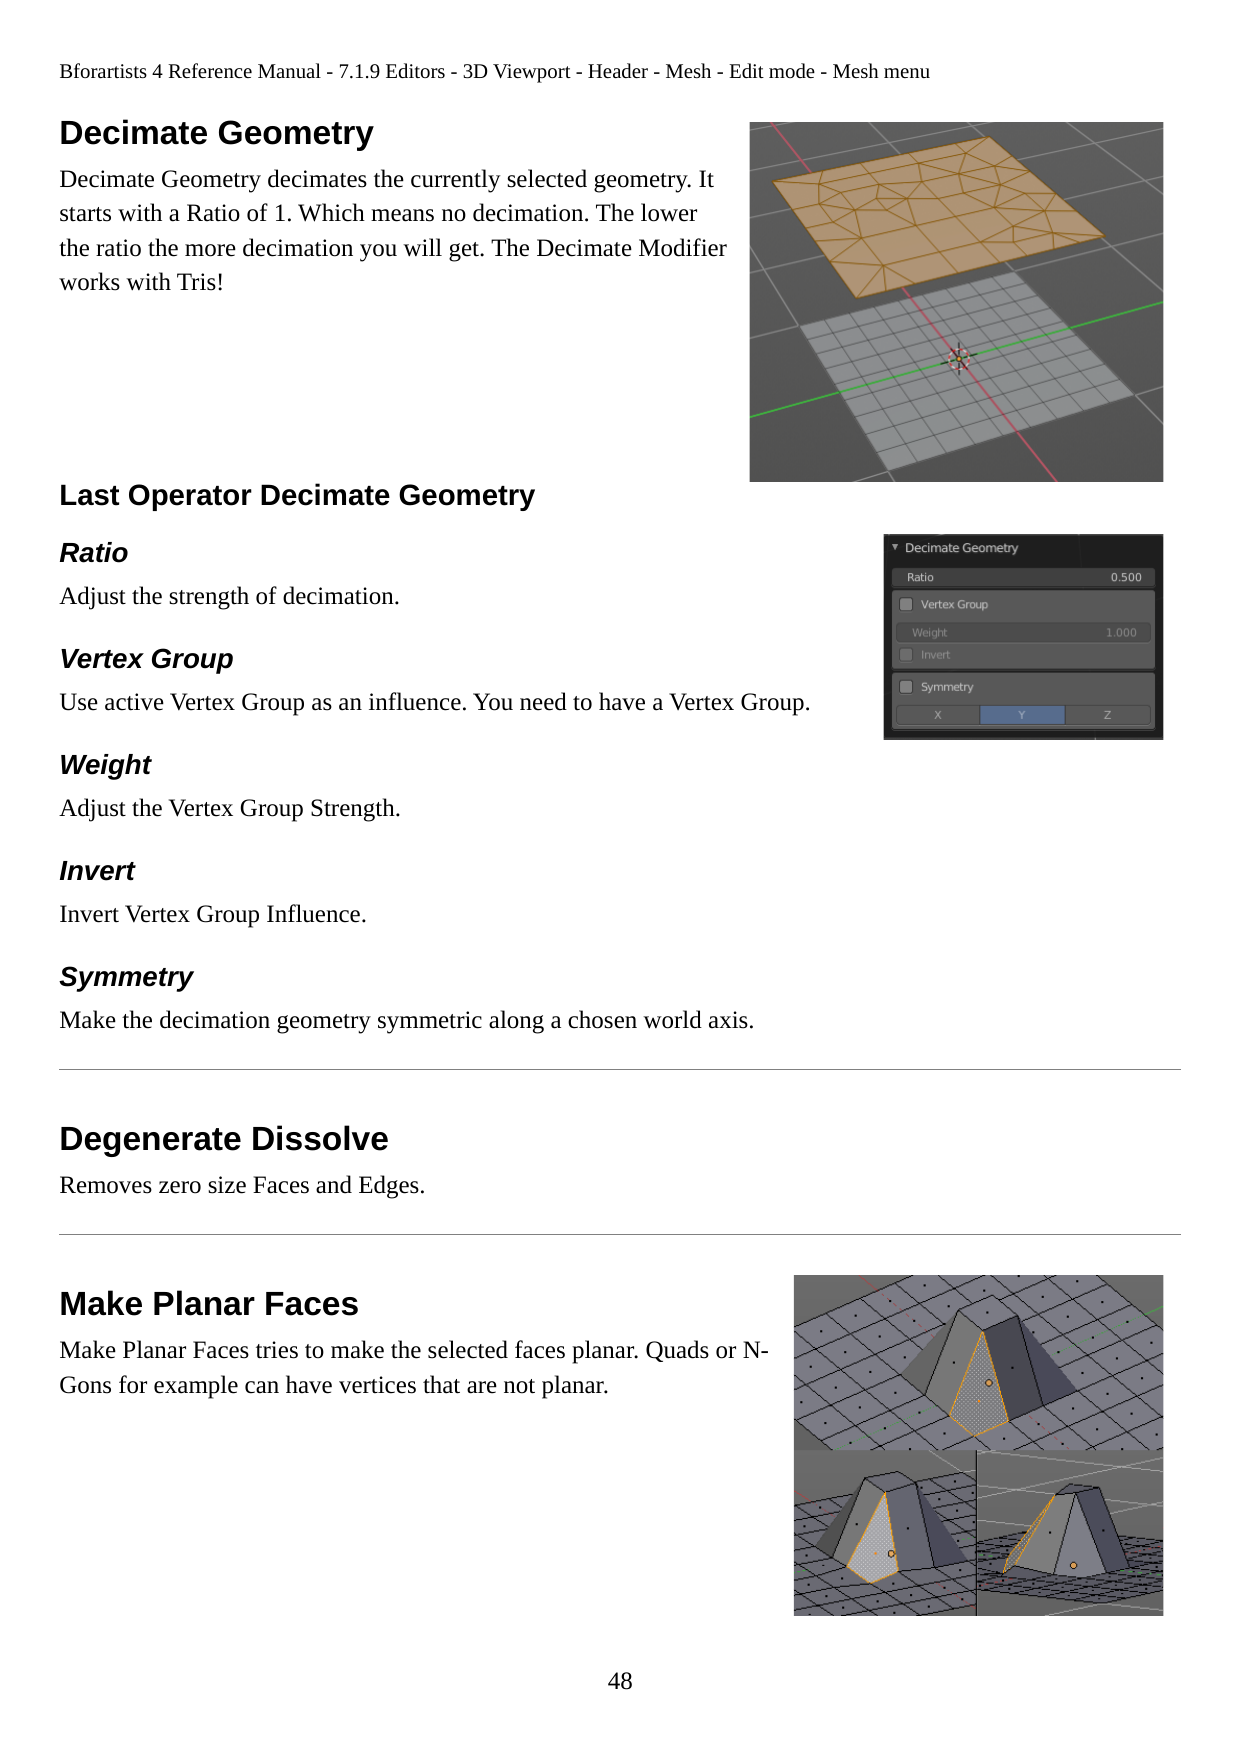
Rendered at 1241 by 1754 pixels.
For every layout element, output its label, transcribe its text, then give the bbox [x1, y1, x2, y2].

subtitle Last Operator Decimate Geometry [59, 478, 1181, 512]
text Adjust the strength of decimation. [59, 581, 883, 610]
subtitle Degenerate Dissolve [59, 1119, 1181, 1158]
picture [883, 534, 1164, 740]
subtitle Decimate Geometry [59, 113, 1181, 151]
subtitle Invert [59, 854, 1181, 886]
picture [793, 1275, 1164, 1616]
subtitle Weight [59, 749, 1181, 781]
subtitle Ratio [59, 537, 883, 569]
subtitle [1164, 1284, 1181, 1323]
picture [749, 122, 1164, 482]
text Invert Vertex Group Influence. [59, 899, 1181, 928]
subtitle Vertex Group [59, 643, 883, 674]
text Make the decimation geometry symmetric along a chosen world axis. [59, 1005, 1181, 1034]
text Make Planar Faces tries to make the selected faces planar. Quads or N-Gons for example can have vertices that are not planar. [59, 1335, 793, 1398]
subtitle [1164, 537, 1181, 569]
subtitle [1164, 643, 1181, 674]
text Decimate Geometry decimates the currently selected geometry. It starts with a Ratio of 1. Which means no decimation. The lower the ratio the more decimation you will get. The Decimate Modifier works with Tris! [59, 164, 749, 296]
subtitle Make Planar Faces [59, 1284, 793, 1323]
text Use active Vertex Group as an influence. You need to have a Vertex Group. [59, 687, 883, 716]
subtitle Symmetry [59, 961, 1181, 992]
text Removes zero size Faces and Edges. [59, 1170, 1181, 1199]
text Adjust the Vertex Group Strength. [59, 793, 1181, 822]
